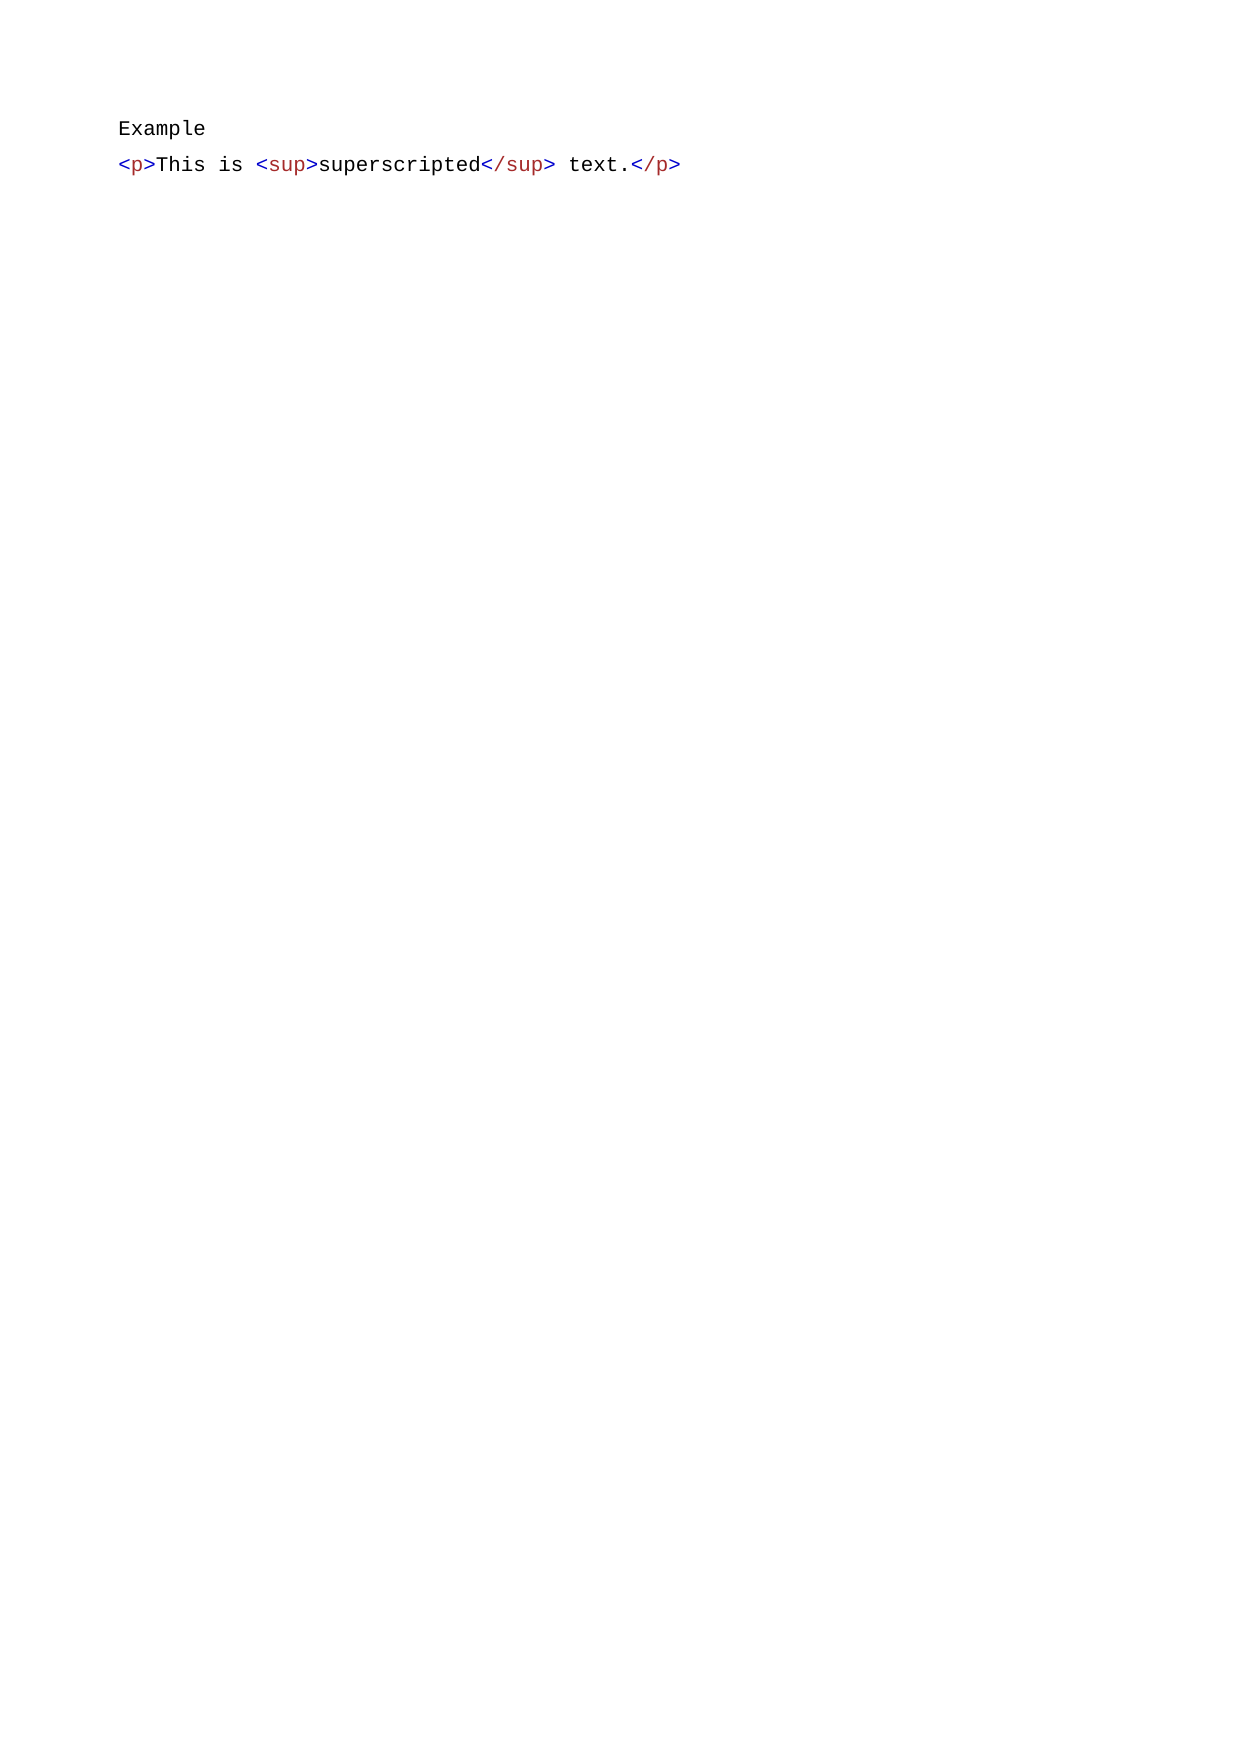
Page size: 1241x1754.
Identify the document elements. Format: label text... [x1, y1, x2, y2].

text <p>This is <sup>superscripted</sup> text.</p> [118, 154, 1122, 178]
subtitle Example [118, 118, 1122, 142]
